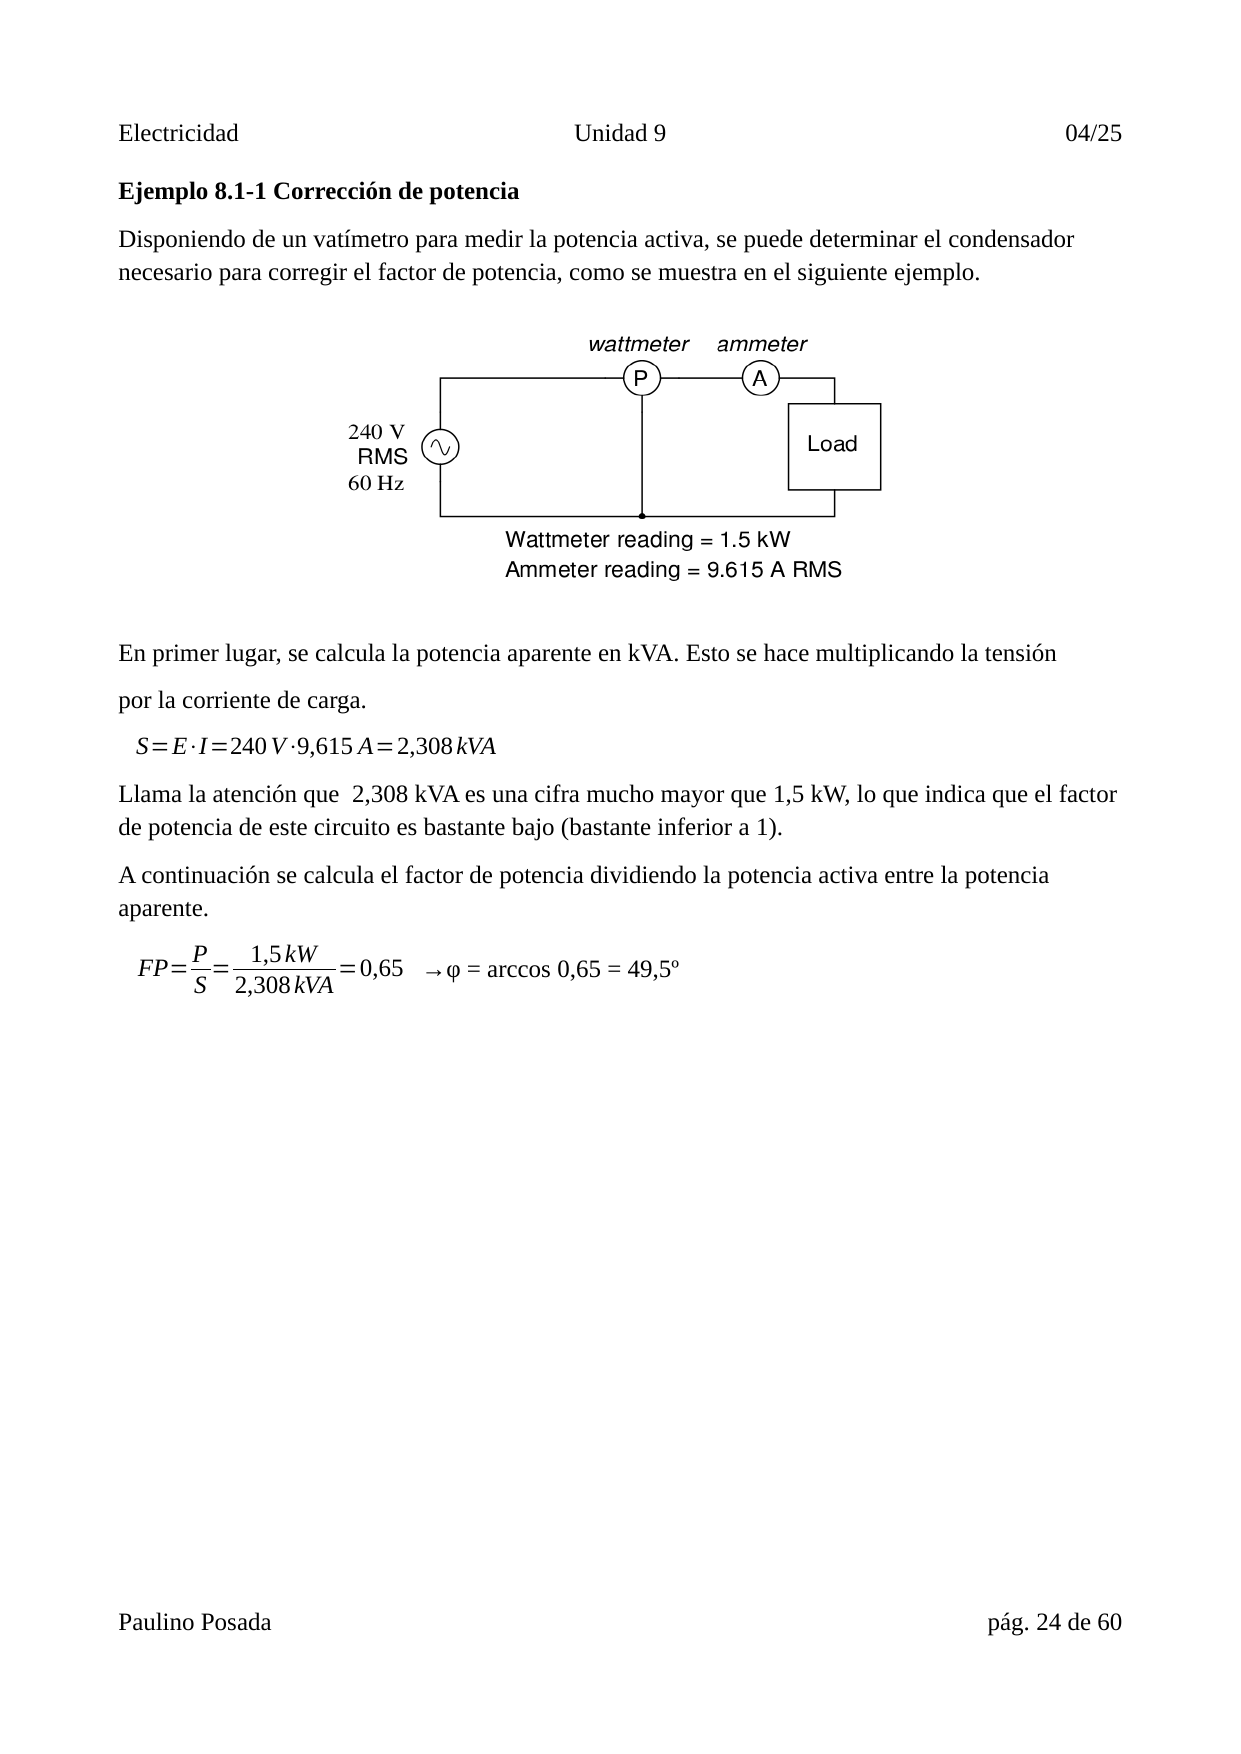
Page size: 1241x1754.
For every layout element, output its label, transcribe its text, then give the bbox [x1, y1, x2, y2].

text Disponiendo de un vatímetro para medir la potencia activa, se puede determinar el condensador necesario para corregir el factor de potencia, como se muestra en el siguiente ejemplo. [118, 224, 1122, 286]
text En primer lugar, se calcula la potencia aparente en kVA. Esto se hace multiplicando la tensión [118, 638, 1122, 667]
text A continuación se calcula el factor de potencia dividiendo la potencia activa entre la potencia aparente. [118, 860, 1122, 922]
text →φ = arccos 0,65 = 49,5º [118, 941, 1122, 1000]
text Llama la atención que 2,308 kVA es una cifra mucho mayor que 1,5 kW, lo que indica que el factor de potencia de este circuito es bastante bajo (bastante inferior a 1). [118, 779, 1122, 841]
text Ejemplo 8.1-1 Corrección de potencia [118, 176, 1122, 205]
text por la corriente de carga. [118, 685, 1122, 714]
picture [323, 304, 917, 595]
